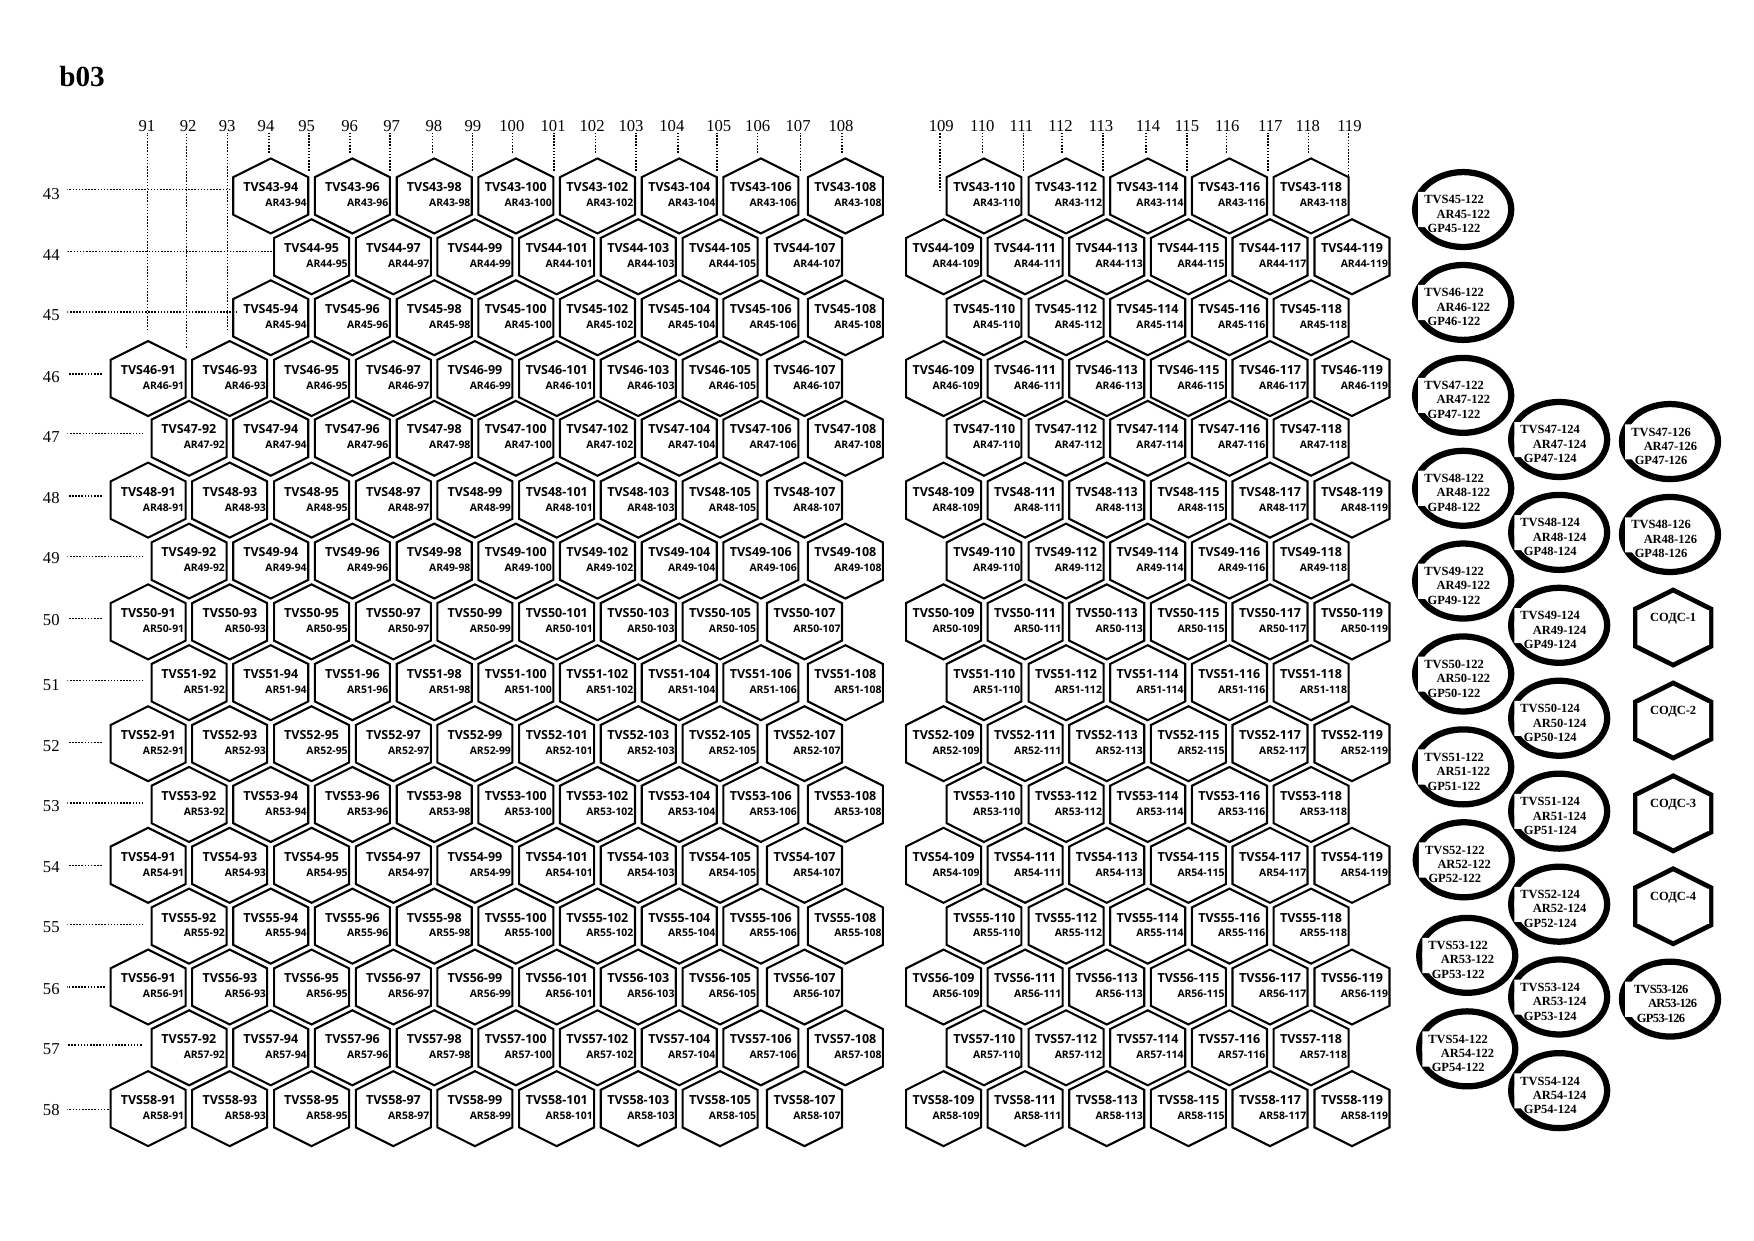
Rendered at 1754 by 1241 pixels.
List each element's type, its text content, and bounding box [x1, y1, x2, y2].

text b03 [59, 59, 1695, 93]
